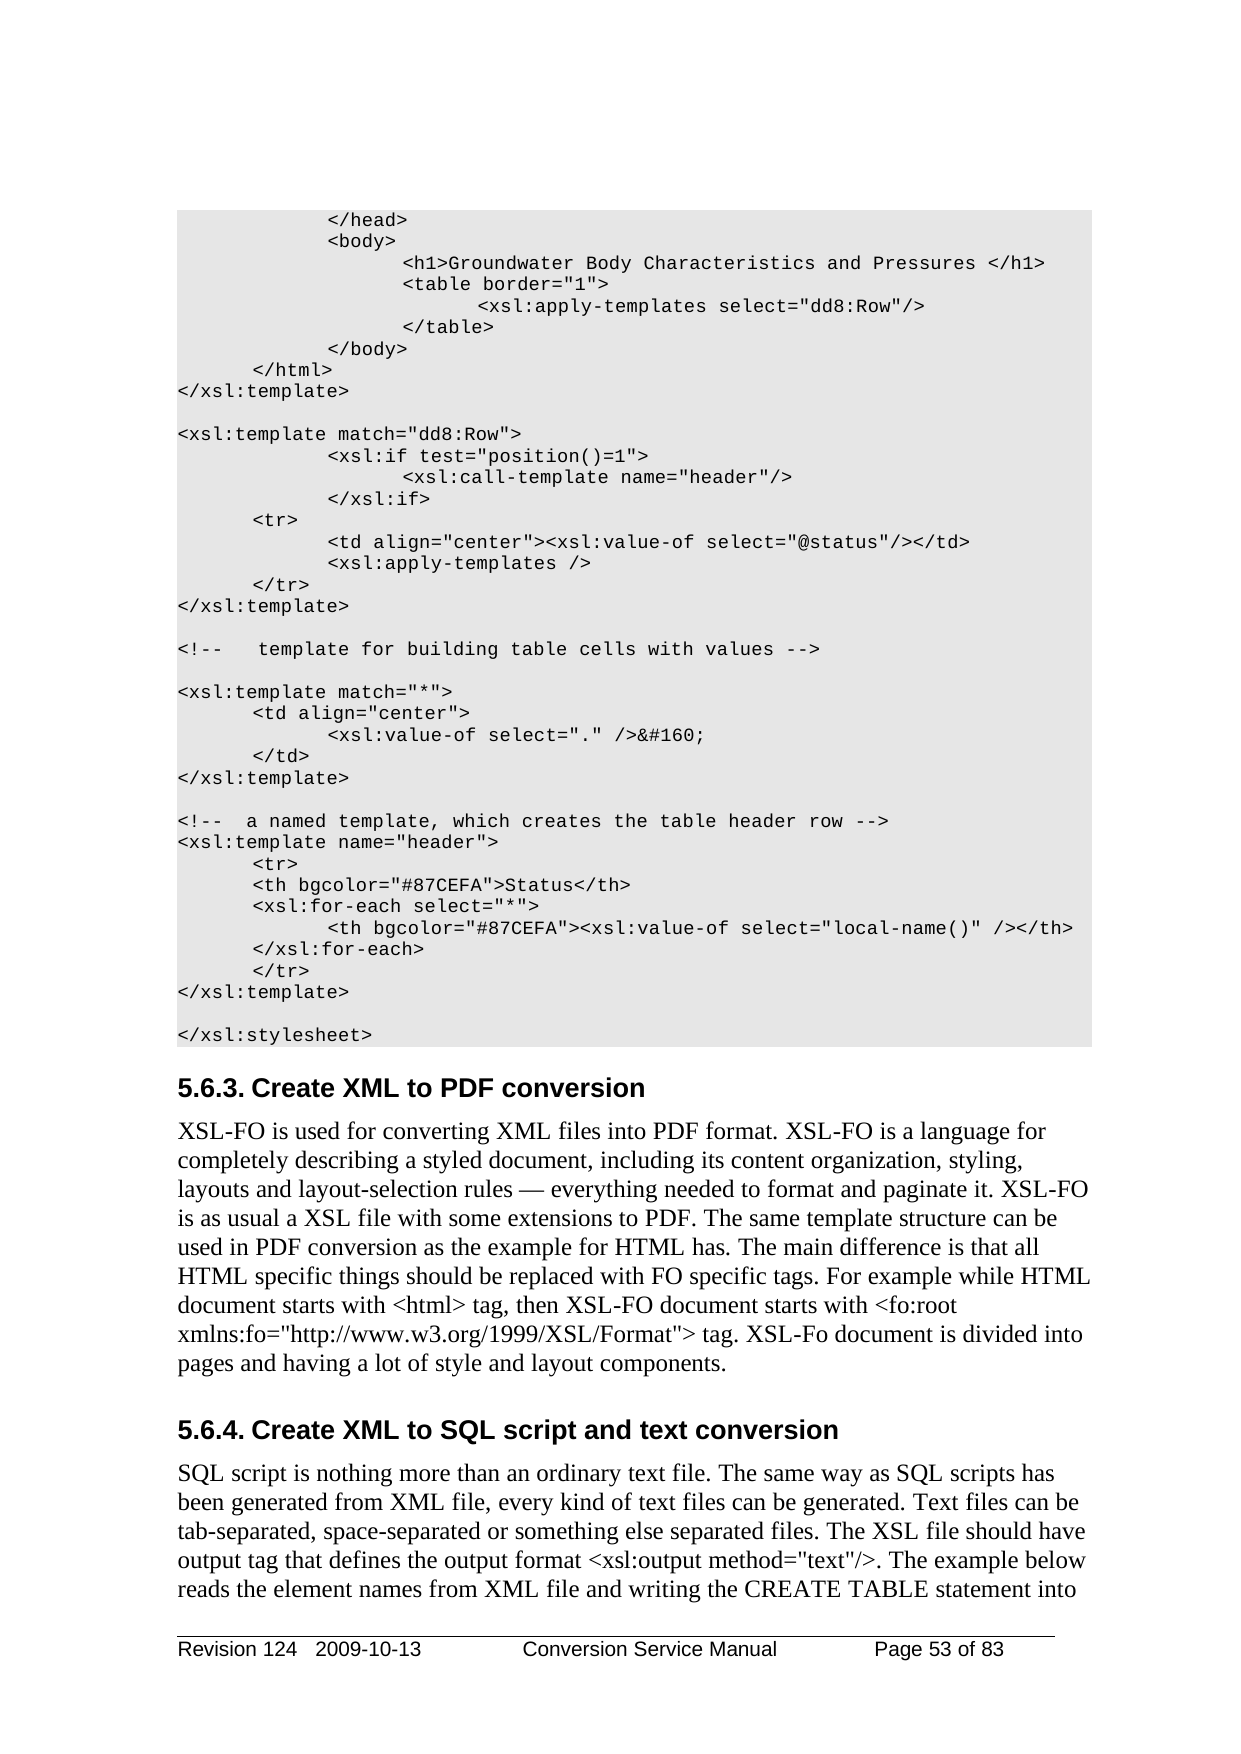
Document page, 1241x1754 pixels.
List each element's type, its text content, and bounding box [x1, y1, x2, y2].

list </xsl:stylesheet> [177, 1026, 1092, 1047]
list <xsl:template name="header"> [177, 832, 1092, 854]
list <xsl:if test="position()=1"> [177, 446, 1092, 468]
list </body> [177, 339, 1092, 360]
list <th bgcolor="#87CEFA">Status</th> [177, 875, 1092, 897]
list </xsl:template> [177, 768, 1092, 789]
subtitle Create XML to SQL script and text conversion [177, 1414, 1092, 1445]
text XSL-FO is used for converting XML files into PDF format. XSL-FO is a language for completely describing a styled document, including its content organization, styling, layouts and layout-selection rules — everything needed to format and paginate it. XSL-FO is as usual a XSL file with some extensions to PDF. The same template structure can be used in PDF conversion as the example for HTML has. The main difference is that all HTML specific things should be replaced with FO specific tags. For example while HTML document starts with <html> tag, then XSL-FO document starts with <fo:root xmlns:fo="http://www.w3.org/1999/XSL/Format"> tag. XSL-Fo document is divided into pages and having a lot of style and layout components. [177, 1116, 1092, 1377]
list <tr> [177, 511, 1092, 532]
list <xsl:template match="dd8:Row"> [177, 425, 1092, 446]
list <td align="center"><xsl:value-of select="@status"/></td> [177, 532, 1092, 553]
list </td> [177, 747, 1092, 768]
subtitle Create XML to PDF conversion [177, 1072, 1092, 1103]
list <td align="center"> [177, 704, 1092, 725]
list <table border="1"> [177, 274, 1092, 296]
list <xsl:call-template name="header"/> [177, 468, 1092, 489]
list <xsl:for-each select="*"> [177, 897, 1092, 918]
text SQL script is nothing more than an ordinary text file. The same way as SQL scripts has been generated from XML file, every kind of text files can be generated. Text files can be tab-separated, space-separated or something else separated files. The XSL file should have output tag that defines the output format <xsl:output method="text"/>. The example below reads the element names from XML file and writing the CREATE TABLE statement into [177, 1457, 1092, 1603]
list </tr> [177, 575, 1092, 596]
list </head> [177, 210, 1092, 232]
list <!-- a named template, which creates the table header row --> [177, 811, 1092, 832]
list </tr> [177, 961, 1092, 983]
list <h1>Groundwater Body Characteristics and Pressures </h1> [177, 253, 1092, 274]
list </html> [177, 360, 1092, 382]
list </xsl:if> [177, 489, 1092, 511]
list <th bgcolor="#87CEFA"><xsl:value-of select="local-name()" /></th> [177, 918, 1092, 940]
list </xsl:template> [177, 983, 1092, 1004]
list </xsl:template> [177, 382, 1092, 403]
list </xsl:template> [177, 596, 1092, 618]
list <!-- template for building table cells with values --> [177, 639, 1092, 661]
list <xsl:apply-templates /> [177, 553, 1092, 575]
list <body> [177, 232, 1092, 253]
list </xsl:for-each> [177, 940, 1092, 961]
list <xsl:template match="*"> [177, 682, 1092, 704]
list <xsl:apply-templates select="dd8:Row"/> [177, 296, 1092, 317]
list <xsl:value-of select="." />&#160; [177, 725, 1092, 747]
list </table> [177, 317, 1092, 339]
list <tr> [177, 854, 1092, 875]
